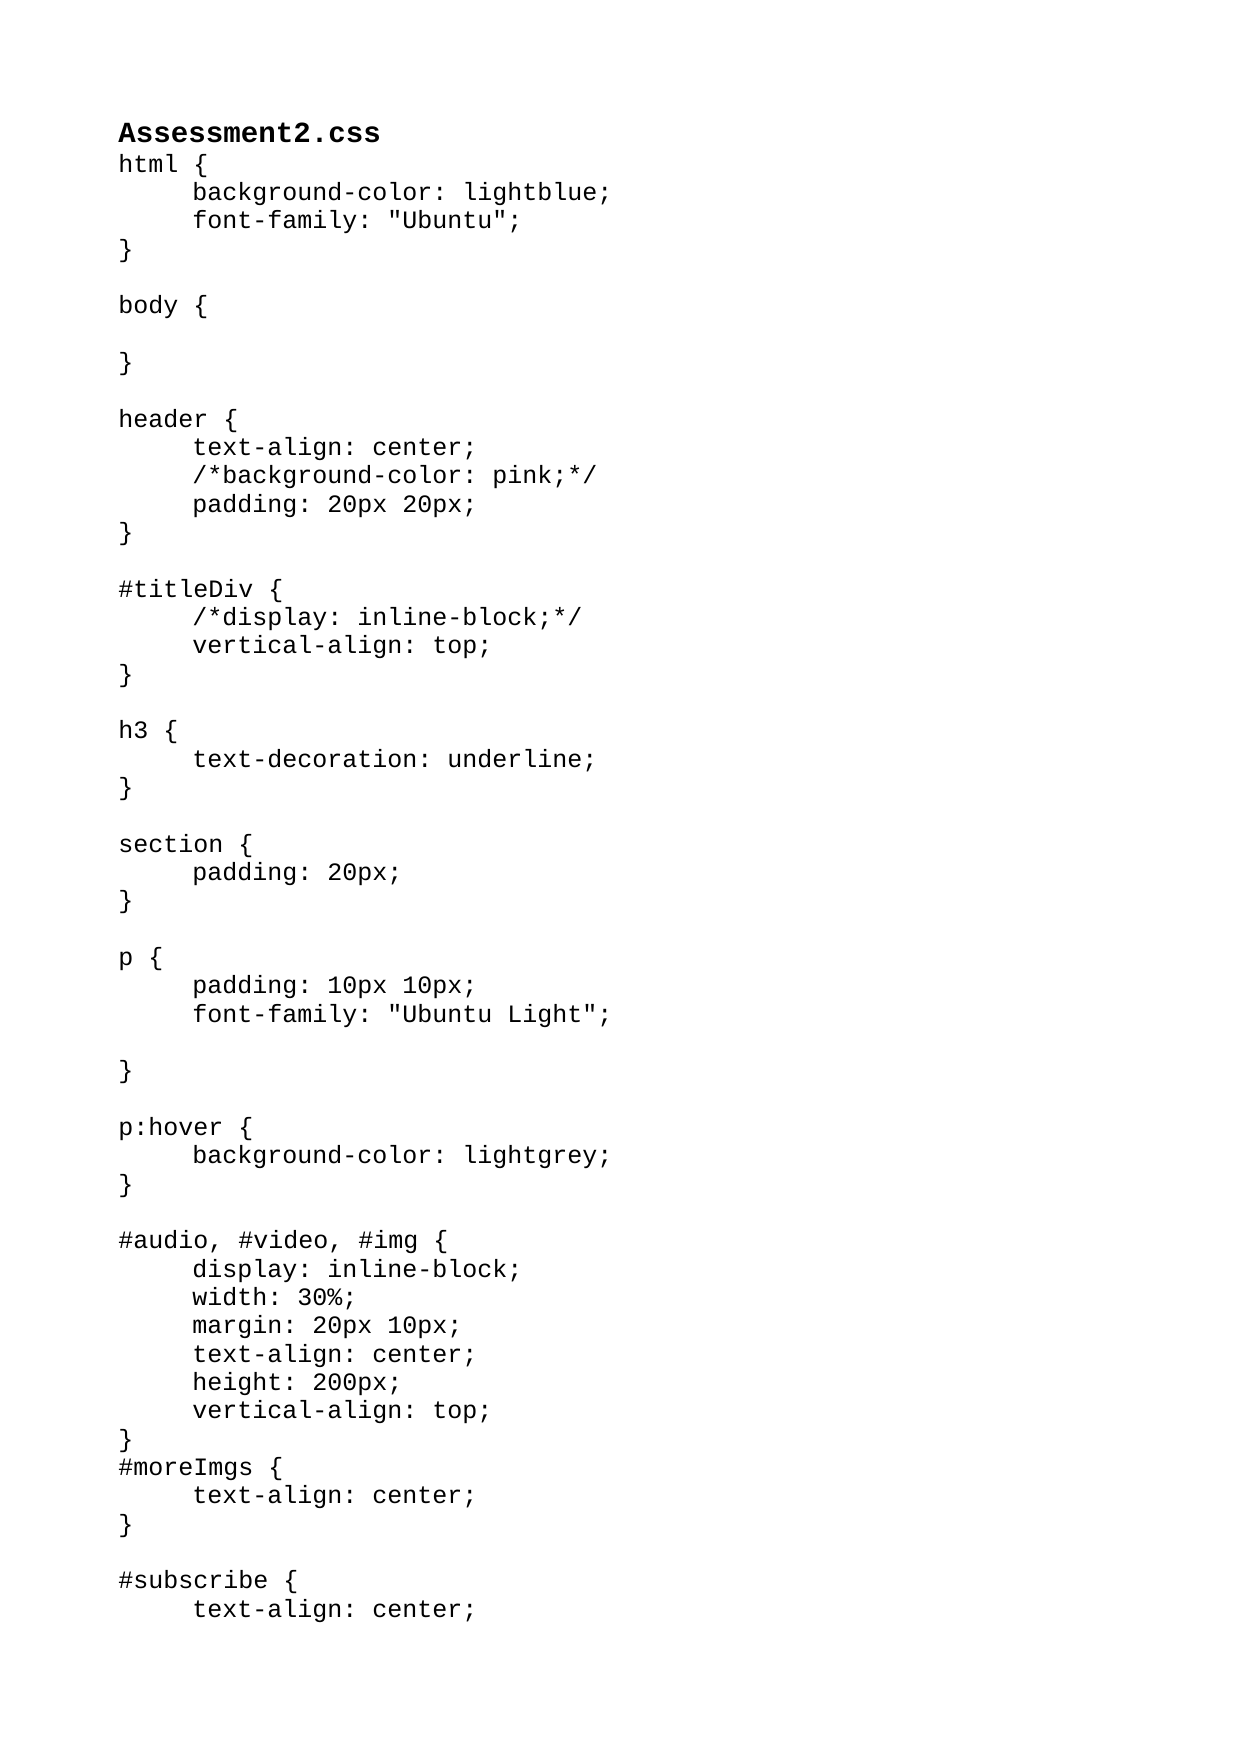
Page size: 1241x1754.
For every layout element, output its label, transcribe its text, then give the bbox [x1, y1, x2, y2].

text /*background-color: pink;*/ [118, 463, 1122, 491]
text } [118, 236, 1122, 264]
text text-align: center; [118, 1483, 1122, 1511]
text background-color: lightgrey; [118, 1143, 1122, 1171]
text display: inline-block; [118, 1256, 1122, 1284]
text padding: 20px 20px; [118, 491, 1122, 519]
text /*display: inline-block;*/ [118, 604, 1122, 633]
text } [118, 519, 1122, 548]
text text-align: center; [118, 1596, 1122, 1624]
text vertical-align: top; [118, 1398, 1122, 1426]
text } [118, 774, 1122, 803]
text section { [118, 831, 1122, 859]
text } [118, 1511, 1122, 1539]
text vertical-align: top; [118, 633, 1122, 661]
text header { [118, 406, 1122, 434]
text #moreImgs { [118, 1454, 1122, 1483]
text p { [118, 944, 1122, 973]
text #audio, #video, #img { [118, 1228, 1122, 1256]
text padding: 10px 10px; [118, 973, 1122, 1001]
text #titleDiv { [118, 576, 1122, 604]
text font-family: "Ubuntu Light"; [118, 1001, 1122, 1029]
text font-family: "Ubuntu"; [118, 208, 1122, 236]
text background-color: lightblue; [118, 179, 1122, 208]
text } [118, 1058, 1122, 1086]
text width: 30%; [118, 1284, 1122, 1313]
text text-align: center; [118, 1341, 1122, 1369]
text height: 200px; [118, 1369, 1122, 1398]
text p:hover { [118, 1114, 1122, 1143]
text } [118, 661, 1122, 689]
text } [118, 349, 1122, 378]
text h3 { [118, 718, 1122, 746]
text } [118, 1426, 1122, 1454]
text text-align: center; [118, 434, 1122, 463]
text #subscribe { [118, 1568, 1122, 1596]
text margin: 20px 10px; [118, 1313, 1122, 1341]
text padding: 20px; [118, 859, 1122, 888]
text text-decoration: underline; [118, 746, 1122, 774]
text Assessment2.css [118, 118, 1122, 151]
text } [118, 888, 1122, 916]
text } [118, 1171, 1122, 1199]
text html { [118, 151, 1122, 179]
text body { [118, 293, 1122, 321]
